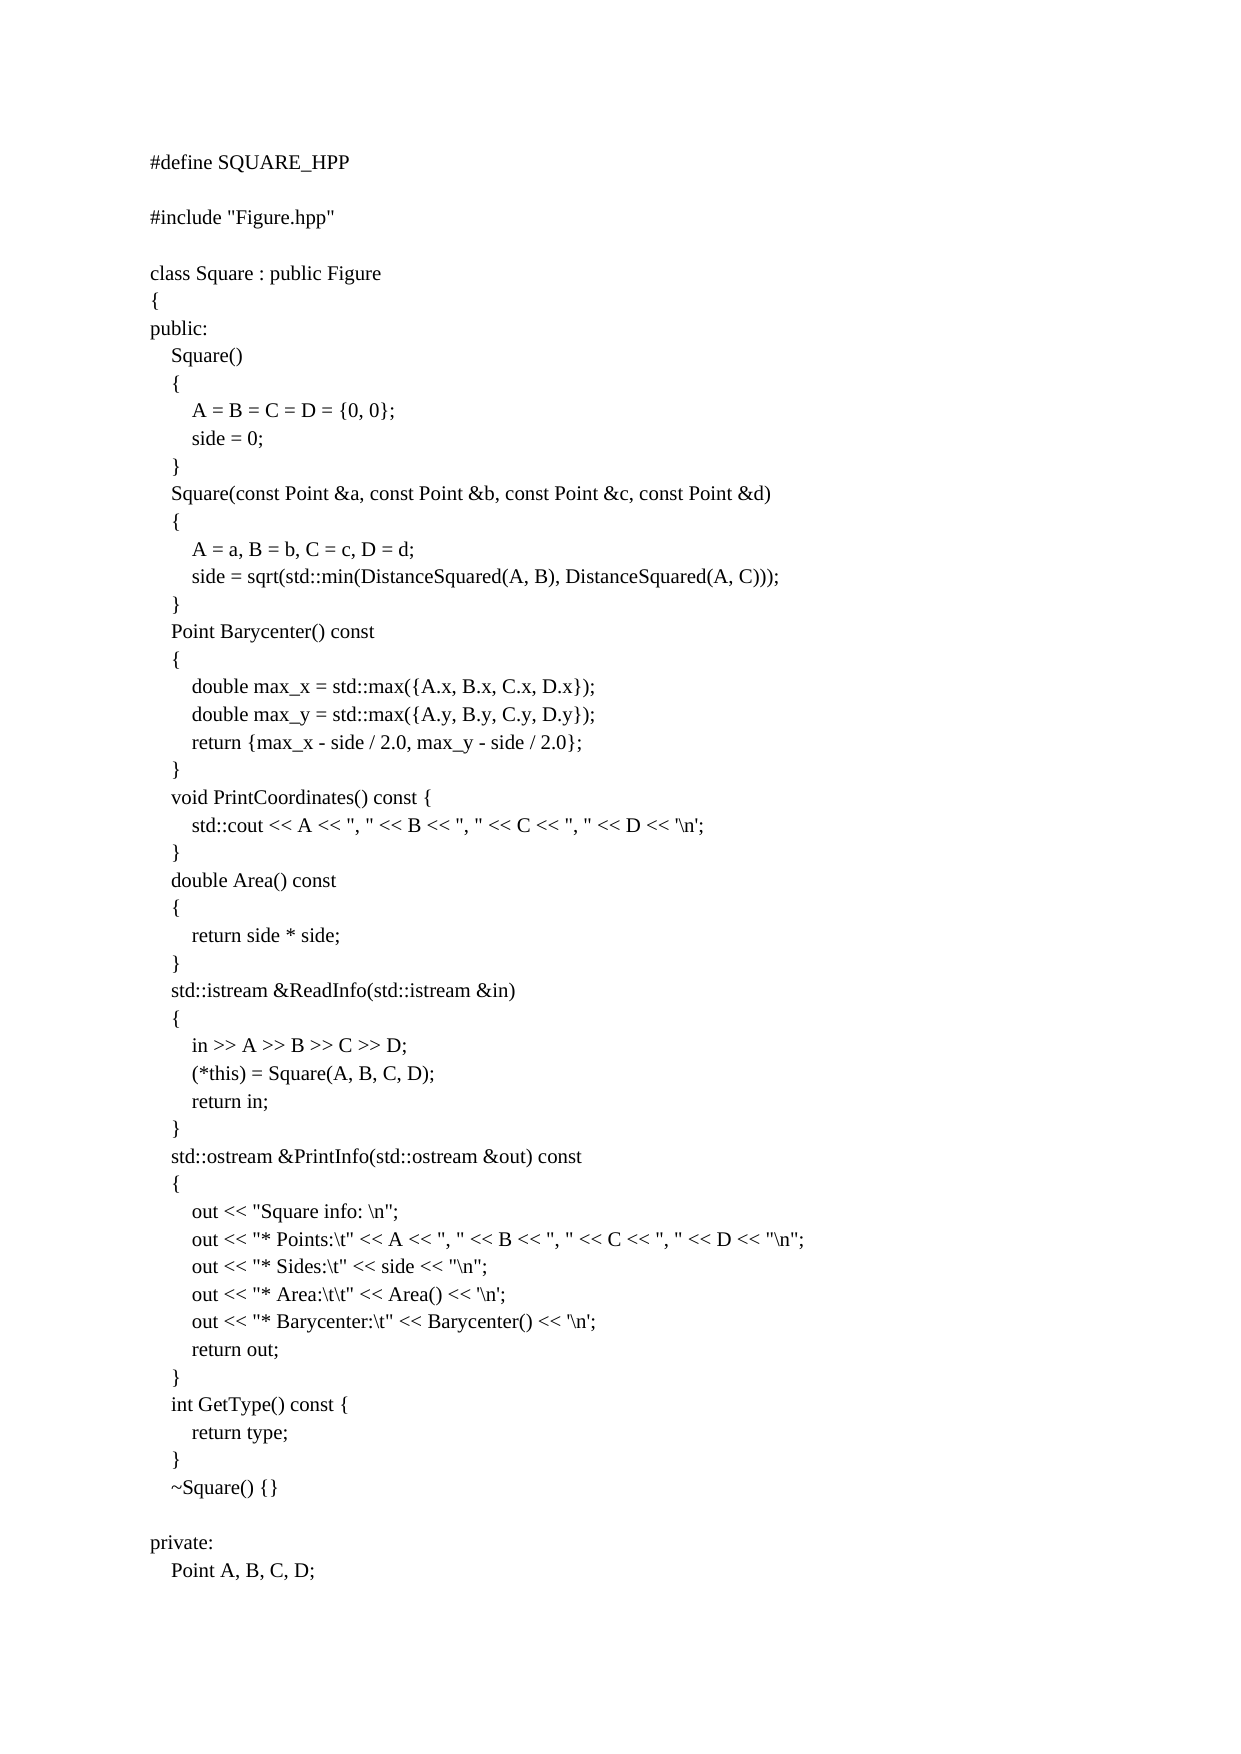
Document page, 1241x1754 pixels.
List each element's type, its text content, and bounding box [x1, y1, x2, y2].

text out << "* Barycenter:\t" << Barycenter() << '\n'; [150, 1309, 1090, 1333]
text in >> A >> B >> C >> D; [150, 1033, 1090, 1057]
text } [150, 1364, 1090, 1389]
text { [150, 509, 1090, 533]
text out << "Square info: \n"; [150, 1199, 1090, 1223]
text side = 0; [150, 426, 1090, 450]
text std::istream &ReadInfo(std::istream &in) [150, 978, 1090, 1002]
text void PrintCoordinates() const { [150, 785, 1090, 809]
text out << "* Sides:\t" << side << "\n"; [150, 1254, 1090, 1278]
text } [150, 1116, 1090, 1140]
text { [150, 895, 1090, 919]
text #define SQUARE_HPP [150, 150, 1090, 174]
text A = B = C = D = {0, 0}; [150, 398, 1090, 422]
text } [150, 757, 1090, 781]
text Square() [150, 343, 1090, 367]
text class Square : public Figure [150, 260, 1090, 284]
text (*this) = Square(A, B, C, D); [150, 1061, 1090, 1085]
text return type; [150, 1420, 1090, 1444]
text side = sqrt(std::min(DistanceSquared(A, B), DistanceSquared(A, C))); [150, 564, 1090, 588]
text Point Barycenter() const [150, 619, 1090, 643]
text out << "* Area:\t\t" << Area() << '\n'; [150, 1282, 1090, 1306]
text ~Square() {} [150, 1475, 1090, 1499]
text public: [150, 316, 1090, 340]
text { [150, 1006, 1090, 1030]
text return {max_x - side / 2.0, max_y - side / 2.0}; [150, 730, 1090, 754]
text { [150, 647, 1090, 671]
text private: [150, 1530, 1090, 1554]
text out << "* Points:\t" << A << ", " << B << ", " << C << ", " << D << "\n"; [150, 1227, 1090, 1251]
text std::ostream &PrintInfo(std::ostream &out) const [150, 1144, 1090, 1168]
text return side * side; [150, 923, 1090, 947]
text Point A, B, C, D; [150, 1558, 1090, 1582]
text Square(const Point &a, const Point &b, const Point &c, const Point &d) [150, 481, 1090, 505]
text return out; [150, 1337, 1090, 1361]
text { [150, 371, 1090, 395]
text } [150, 454, 1090, 478]
text int GetType() const { [150, 1392, 1090, 1416]
text { [150, 288, 1090, 312]
text } [150, 951, 1090, 974]
text } [150, 840, 1090, 864]
text A = a, B = b, C = c, D = d; [150, 536, 1090, 561]
text double max_x = std::max({A.x, B.x, C.x, D.x}); [150, 674, 1090, 698]
text std::cout << A << ", " << B << ", " << C << ", " << D << '\n'; [150, 812, 1090, 837]
text } [150, 592, 1090, 616]
text return in; [150, 1088, 1090, 1113]
text double Area() const [150, 868, 1090, 892]
text double max_y = std::max({A.y, B.y, C.y, D.y}); [150, 702, 1090, 726]
text } [150, 1447, 1090, 1471]
text #include "Figure.hpp" [150, 205, 1090, 229]
text { [150, 1171, 1090, 1195]
